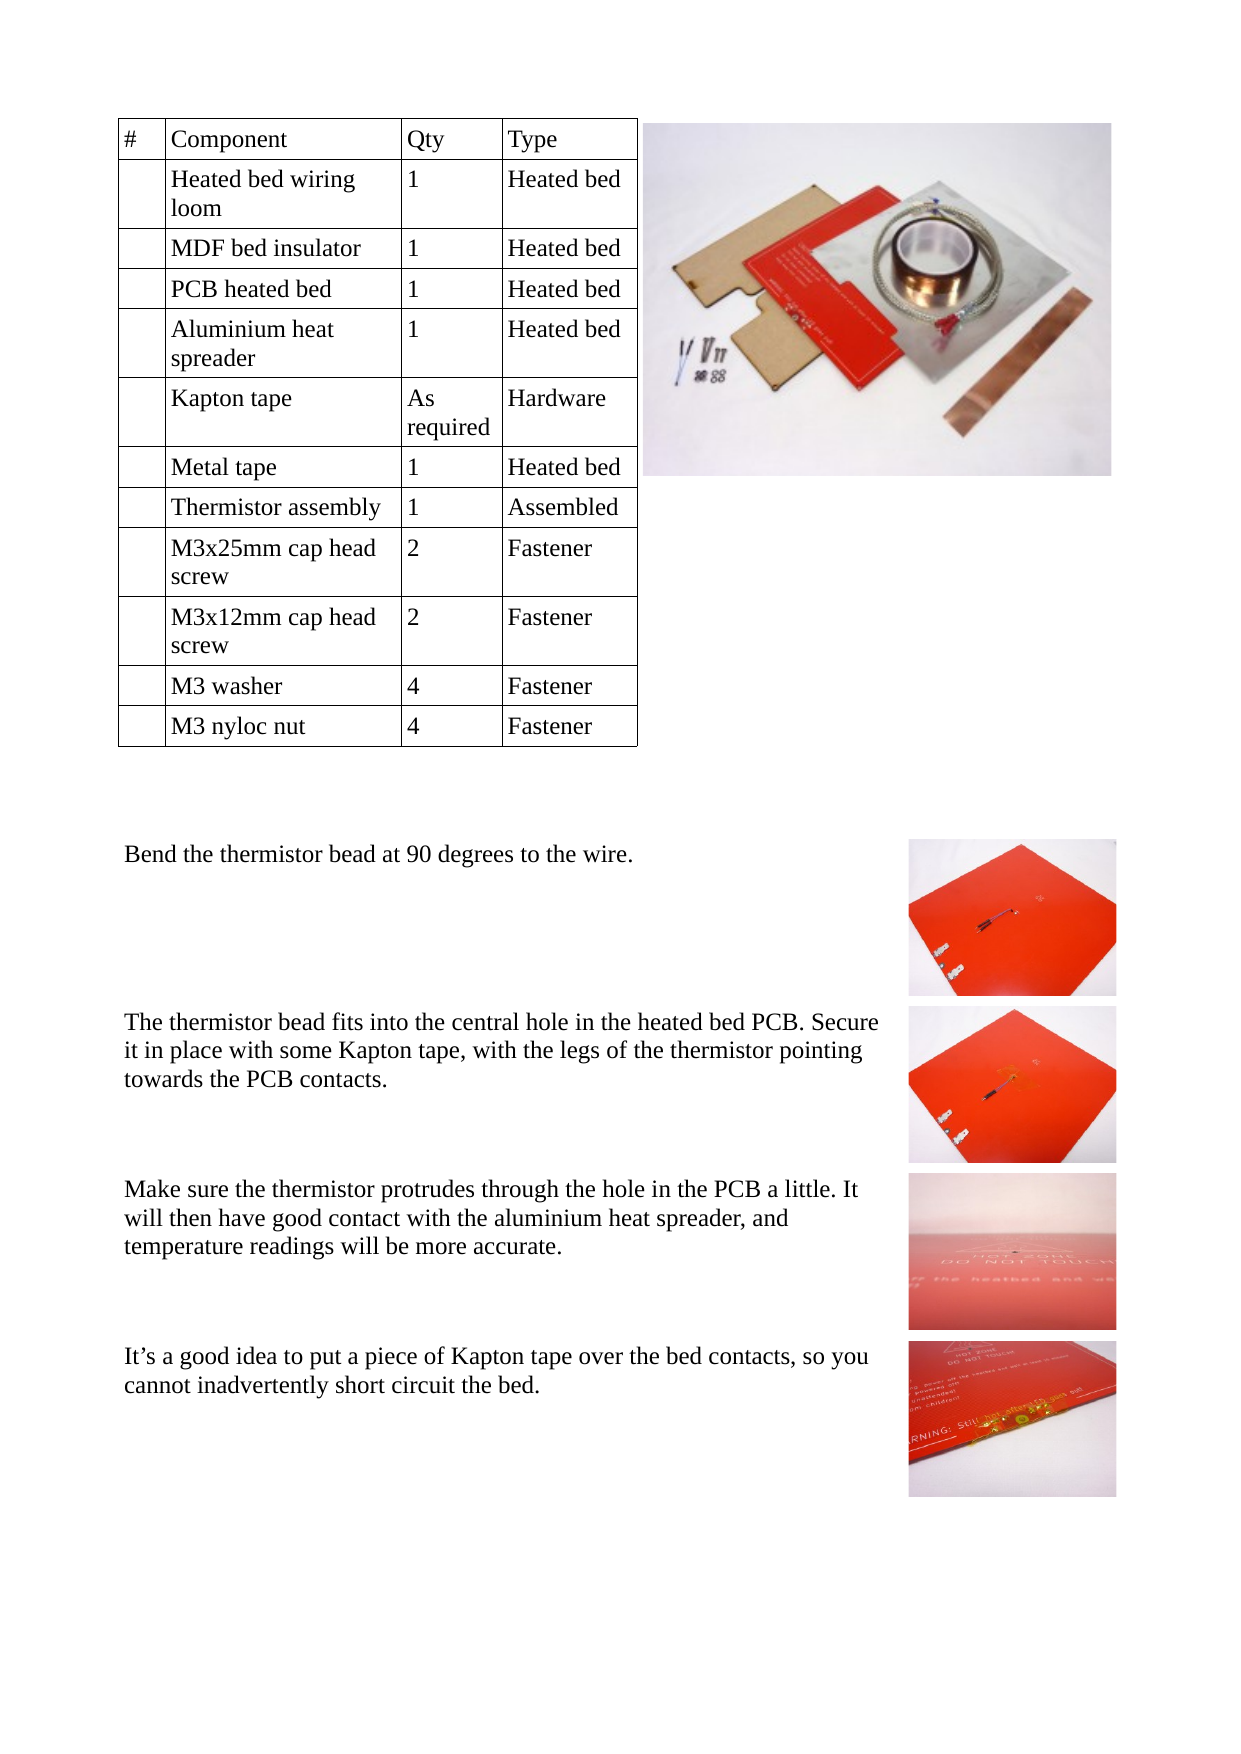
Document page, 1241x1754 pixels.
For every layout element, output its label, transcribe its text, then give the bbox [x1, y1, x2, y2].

table_cell [165, 747, 401, 786]
table_cell 1 [402, 229, 502, 268]
table_cell M3 washer [166, 666, 401, 705]
table_cell [119, 229, 165, 268]
table_cell [119, 269, 165, 308]
table_cell 1 [402, 269, 502, 308]
table_cell 2 [402, 528, 502, 596]
table_cell 4 [402, 706, 502, 746]
table_cell 1 [402, 160, 502, 227]
table_cell 1 [402, 447, 502, 487]
table_cell [119, 160, 165, 227]
table_cell Fastener [503, 706, 637, 746]
table_cell [401, 747, 502, 786]
table_cell Heated bed [503, 447, 637, 487]
table_cell [903, 1335, 1122, 1503]
table_cell Make sure the thermistor protrudes through the hole in the PCB a little. It will then have good contact with the aluminium heat spreader, and temperature readings will be more accurate. [118, 1168, 903, 1335]
table_cell [119, 597, 165, 665]
table_header Bend the thermistor bead at 90 degrees to the wire. [118, 834, 903, 1001]
table_cell M3x12mm cap head screw [166, 597, 401, 665]
table_cell [119, 488, 165, 527]
table_cell Assembled [503, 488, 637, 527]
table_cell Thermistor assembly [166, 488, 401, 527]
table_cell M3x25mm cap head screw [166, 528, 401, 596]
table_cell [119, 309, 165, 377]
table_header [903, 834, 1122, 1001]
table_cell 1 [402, 309, 502, 377]
table_cell Metal tape [166, 447, 401, 487]
table_cell [119, 666, 165, 705]
picture [908, 839, 1117, 996]
table_cell Fastener [503, 528, 637, 596]
table_cell 4 [402, 666, 502, 705]
table_cell As required [402, 378, 502, 446]
table_header Component [166, 119, 401, 158]
table_cell Kapton tape [166, 378, 401, 446]
table_cell Heated bed wiring loom [166, 160, 401, 227]
picture [908, 1006, 1117, 1163]
table_header [637, 118, 1122, 786]
table_cell 1 [402, 488, 502, 527]
table_cell 2 [402, 597, 502, 665]
table_cell [502, 747, 637, 786]
table_cell [119, 378, 165, 446]
table_cell Heated bed [503, 229, 637, 268]
table_header Qty [402, 119, 502, 158]
picture [908, 1341, 1117, 1497]
table_header Type [503, 119, 637, 158]
table_cell Heated bed [503, 309, 637, 377]
table_cell Fastener [503, 597, 637, 665]
table_cell [903, 1168, 1122, 1335]
table_cell It’s a good idea to put a piece of Kapton tape over the bed contacts, so you cannot inadvertently short circuit the bed. [118, 1335, 903, 1503]
picture [908, 1173, 1117, 1330]
table_cell [119, 706, 165, 746]
table_cell Fastener [503, 666, 637, 705]
table_cell [118, 747, 165, 786]
table_cell [119, 447, 165, 487]
table_cell The thermistor bead fits into the central hole in the heated bed PCB. Secure it in place with some Kapton tape, with the legs of the thermistor pointing towards the PCB contacts. [118, 1001, 903, 1168]
table_cell PCB heated bed [166, 269, 401, 308]
table_cell Heated bed [503, 160, 637, 227]
picture [642, 123, 1112, 476]
table_cell Aluminium heat spreader [166, 309, 401, 377]
table_cell M3 nyloc nut [166, 706, 401, 746]
table_cell Hardware [503, 378, 637, 446]
table_cell [119, 528, 165, 596]
table_cell MDF bed insulator [166, 229, 401, 268]
table_header # [119, 119, 165, 158]
table_cell [903, 1001, 1122, 1168]
table_cell Heated bed [503, 269, 637, 308]
